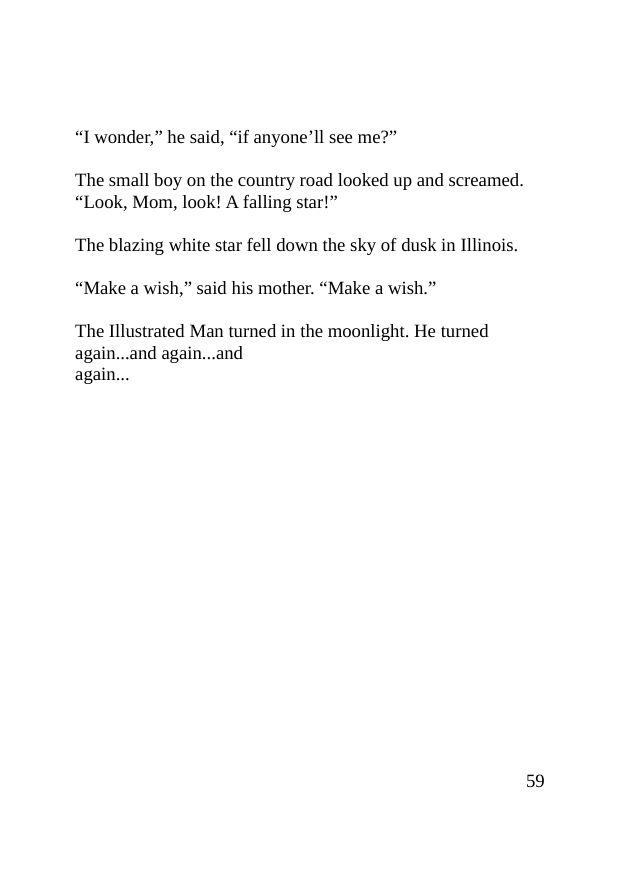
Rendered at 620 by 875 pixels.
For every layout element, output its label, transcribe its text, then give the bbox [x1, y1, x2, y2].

text “I wonder,” he said, “if anyone’ll see me?” The small boy on the country road looked up and screamed. “Look, Mom, look! A falling star!” The blazing white star fell down the sky of dusk in Illinois. “Make a wish,” said his mother. “Make a wish.” The Illustrated Man turned in the moonlight. He turned again...and again...and again... [75, 126, 544, 385]
